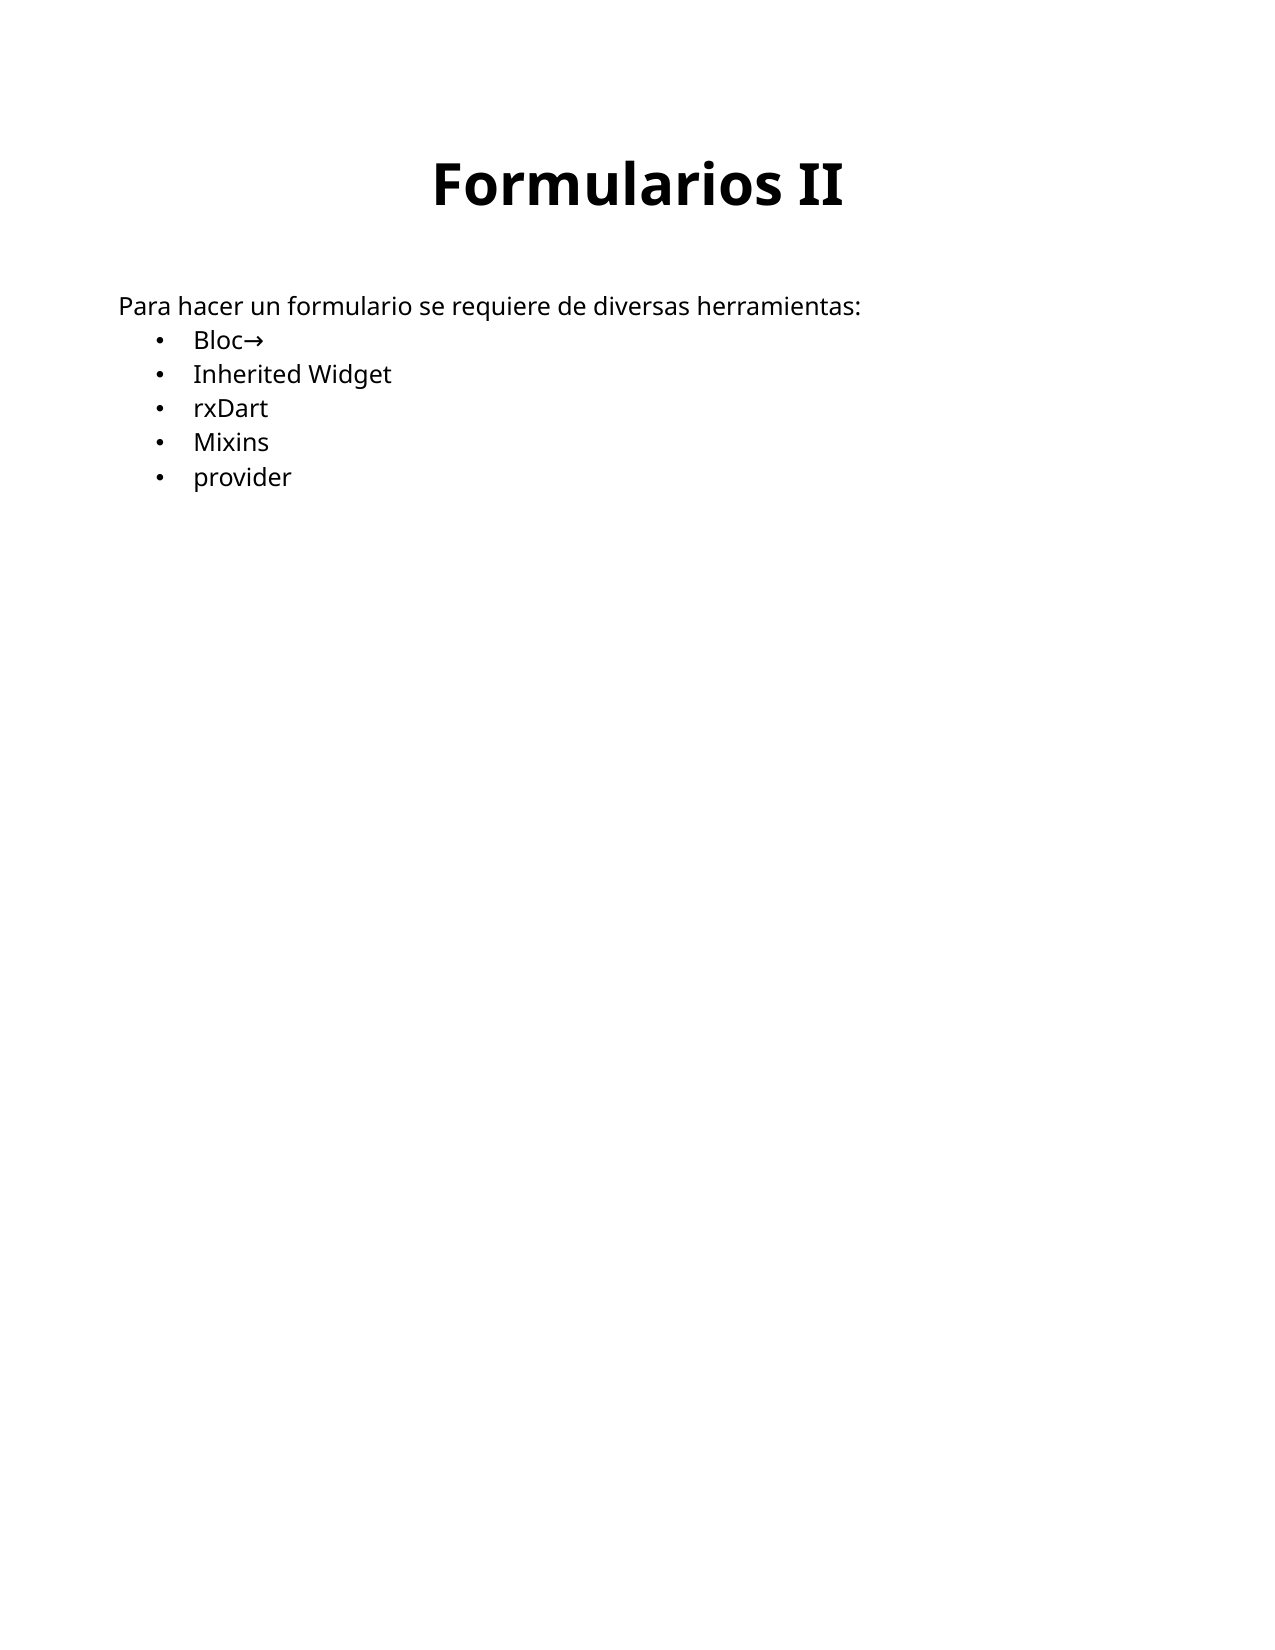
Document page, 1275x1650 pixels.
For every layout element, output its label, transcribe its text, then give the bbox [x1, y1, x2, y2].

list Bloc→ [156, 323, 1157, 357]
text Para hacer un formulario se requiere de diversas herramientas: [118, 289, 1157, 323]
list Mixins [156, 425, 1157, 459]
title Formularios II [118, 143, 1157, 223]
list provider [156, 459, 1157, 493]
list Inherited Widget [156, 357, 1157, 391]
list rxDart [156, 391, 1157, 425]
